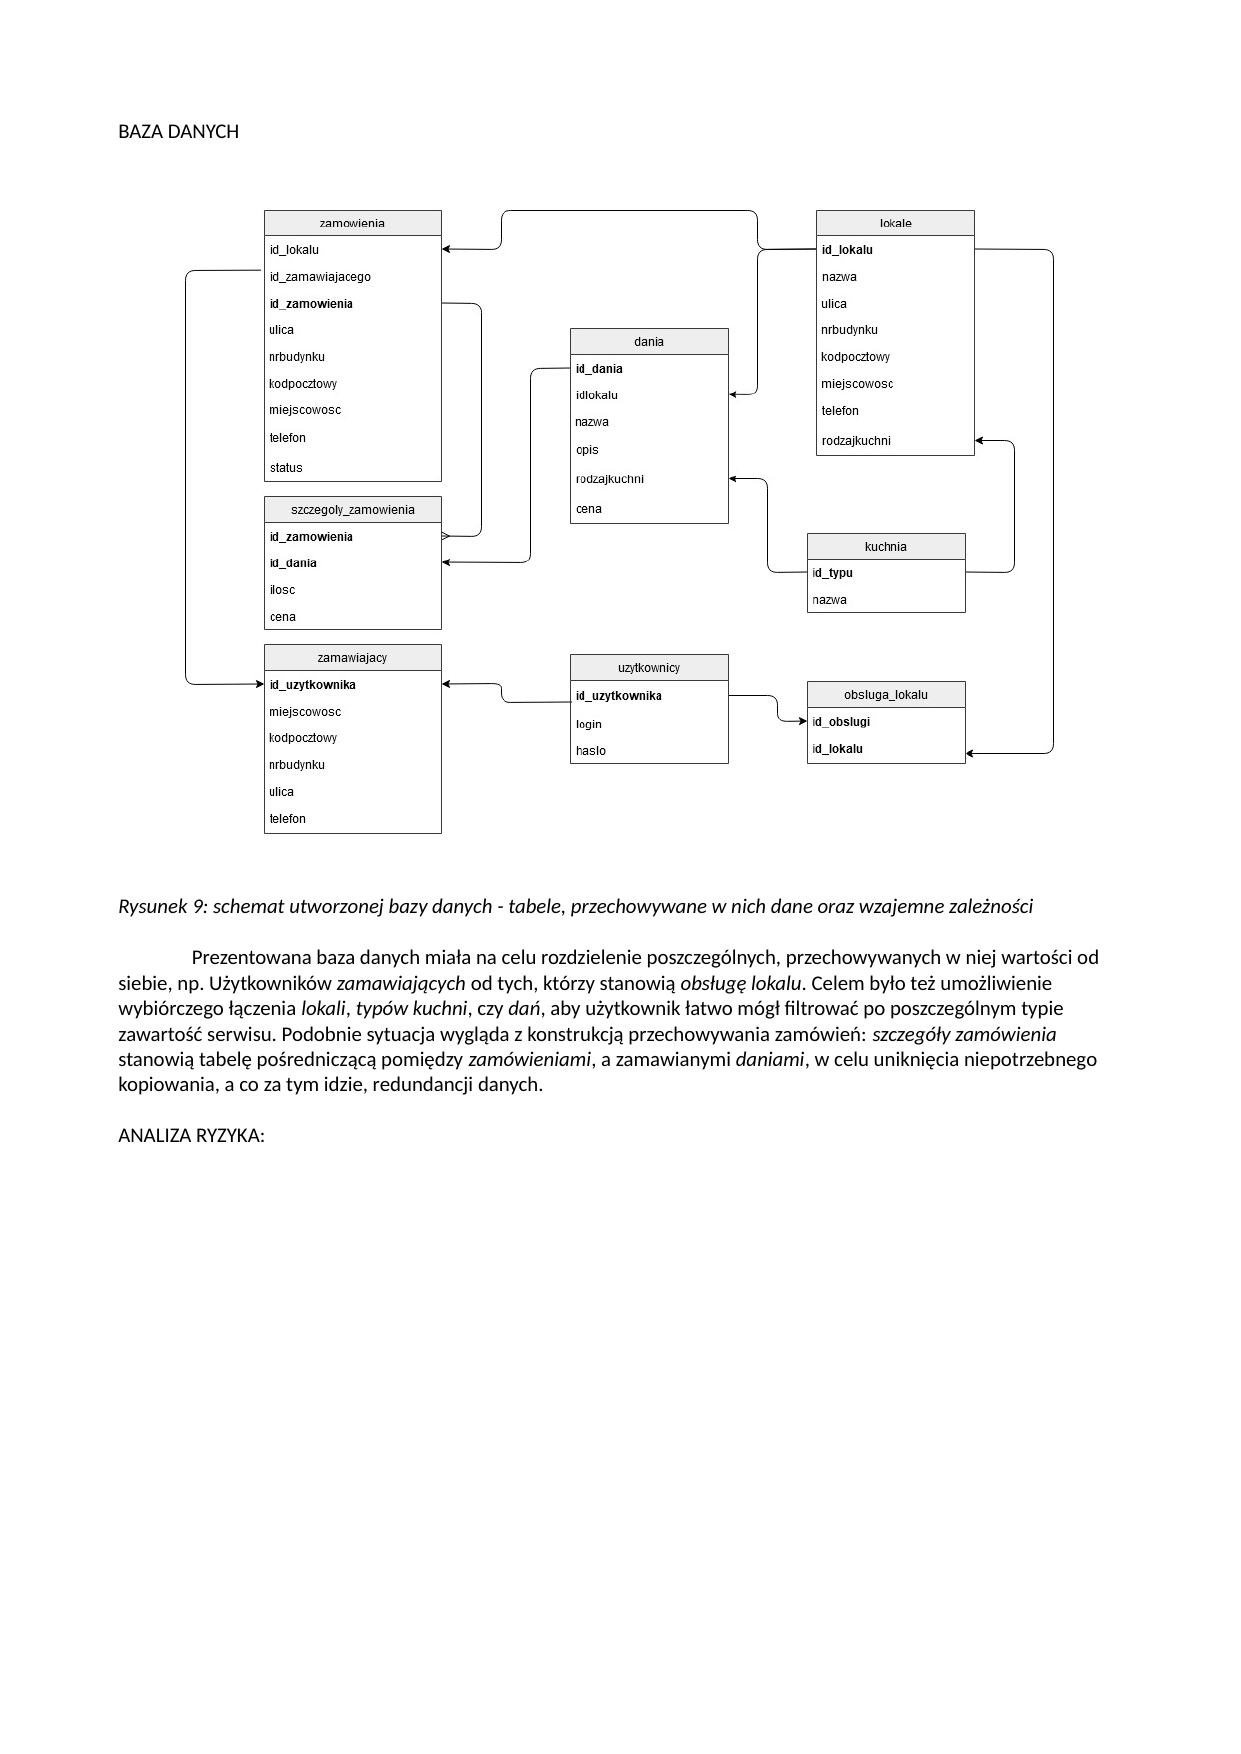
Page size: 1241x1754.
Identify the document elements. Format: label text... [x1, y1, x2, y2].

picture [118, 143, 1122, 894]
text BAZA DANYCH [118, 118, 1122, 143]
text Rysunek 9: schemat utworzonej bazy danych - tabele, przechowywane w nich dane oraz wzajemne zależności [118, 894, 1122, 919]
text Prezentowana baza danych miała na celu rozdzielenie poszczególnych, przechowywanych w niej wartości od siebie, np. Użytkowników zamawiających od tych, którzy stanowią obsługę lokalu. Celem było też umożliwienie wybiórczego łączenia lokali, typów kuchni, czy dań, aby użytkownik łatwo mógł filtrować po poszczególnym typie zawartość serwisu. Podobnie sytuacja wygląda z konstrukcją przechowywania zamówień: szczegóły zamówienia stanowią tabelę pośredniczącą pomiędzy zamówieniami, a zamawianymi daniami, w celu uniknięcia niepotrzebnego kopiowania, a co za tym idzie, redundancji danych. [118, 944, 1122, 1097]
text ANALIZA RYZYKA: [118, 1122, 1122, 1148]
